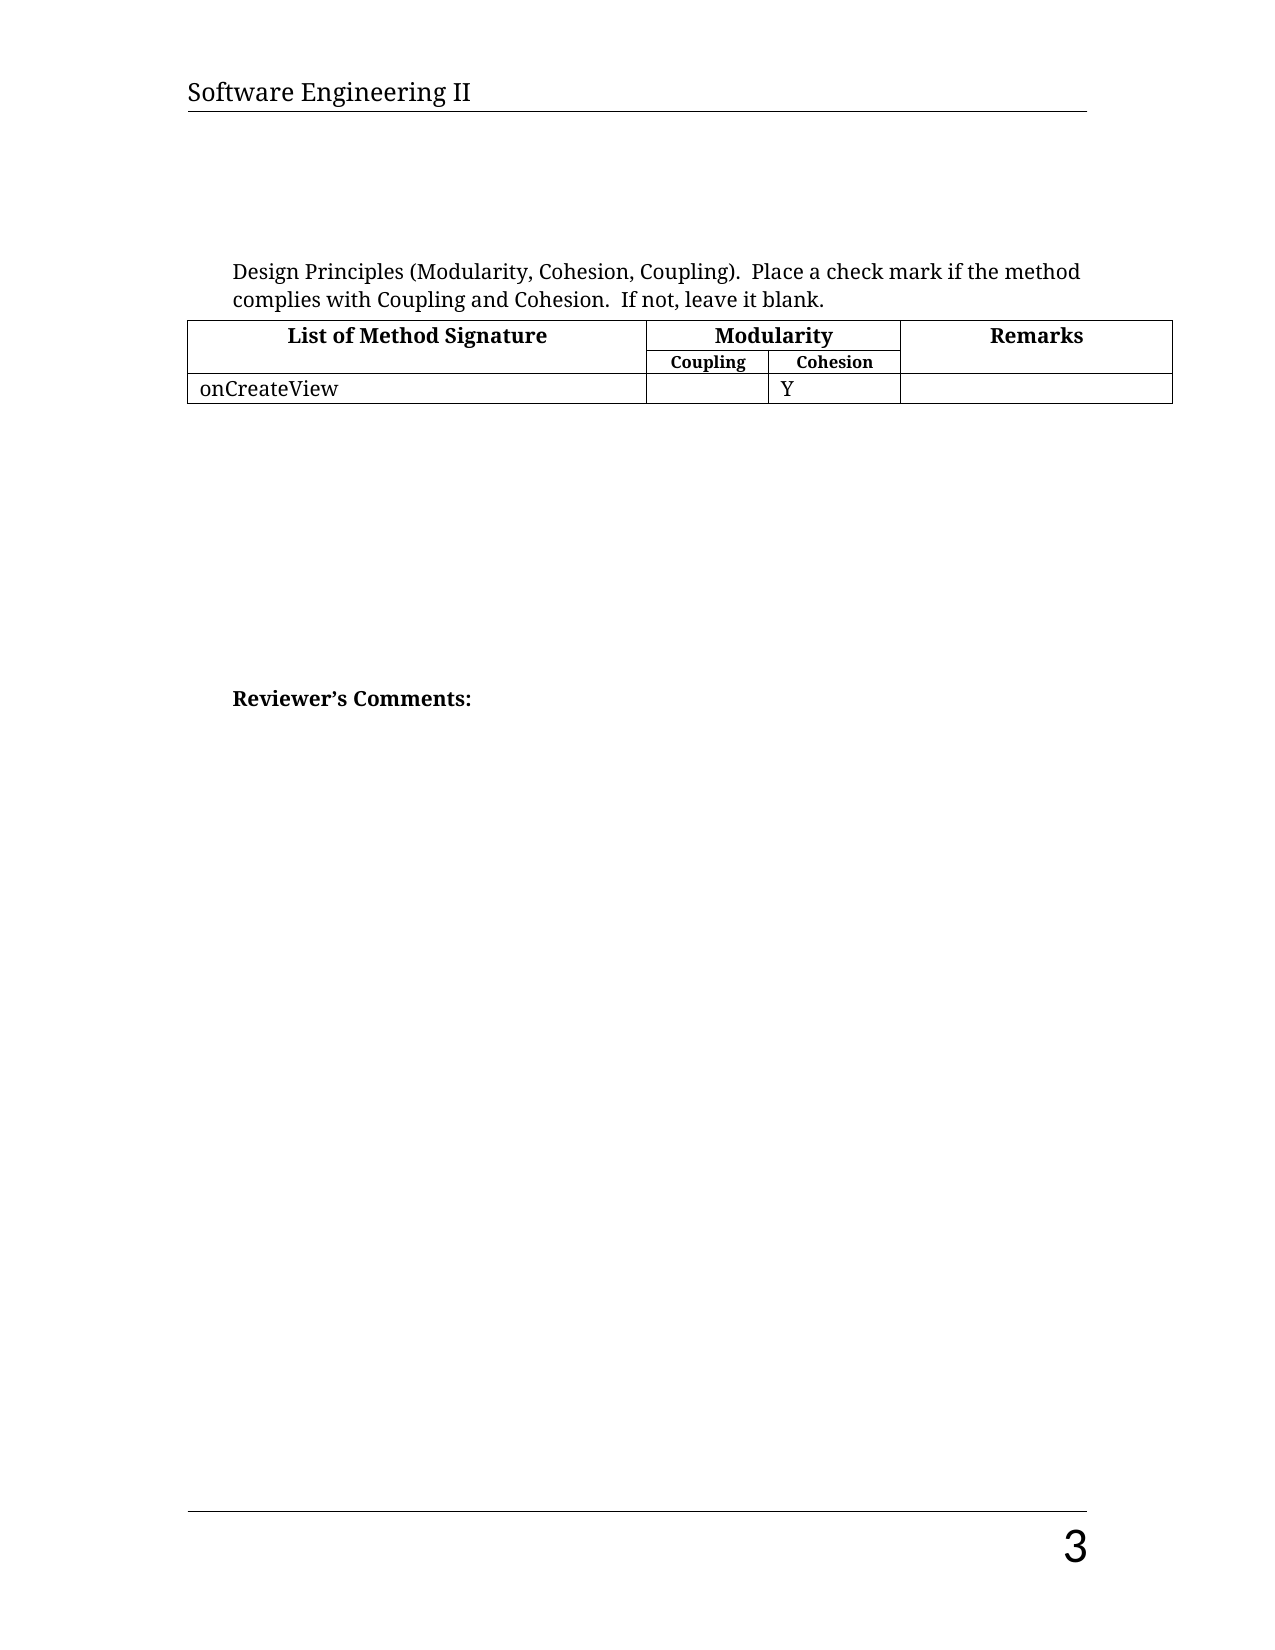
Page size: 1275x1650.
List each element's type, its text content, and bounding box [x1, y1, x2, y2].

table_cell Y [769, 374, 900, 403]
table_cell Cohesion [769, 351, 900, 373]
table_cell Coupling [647, 351, 768, 373]
table_cell [647, 374, 768, 403]
table_cell onCreateView [188, 374, 646, 403]
table_header List of Method Signature [188, 321, 646, 373]
table_header Remarks [901, 321, 1172, 373]
subtitle Design Principles (Modularity, Cohesion, Coupling). Place a check mark if the method complies with Coupling and Cohesion. If not, leave it blank. [187, 257, 1087, 314]
subtitle Reviewer’s Comments: [187, 684, 1087, 741]
table_header Modularity [647, 321, 900, 349]
table_cell [901, 374, 1172, 403]
